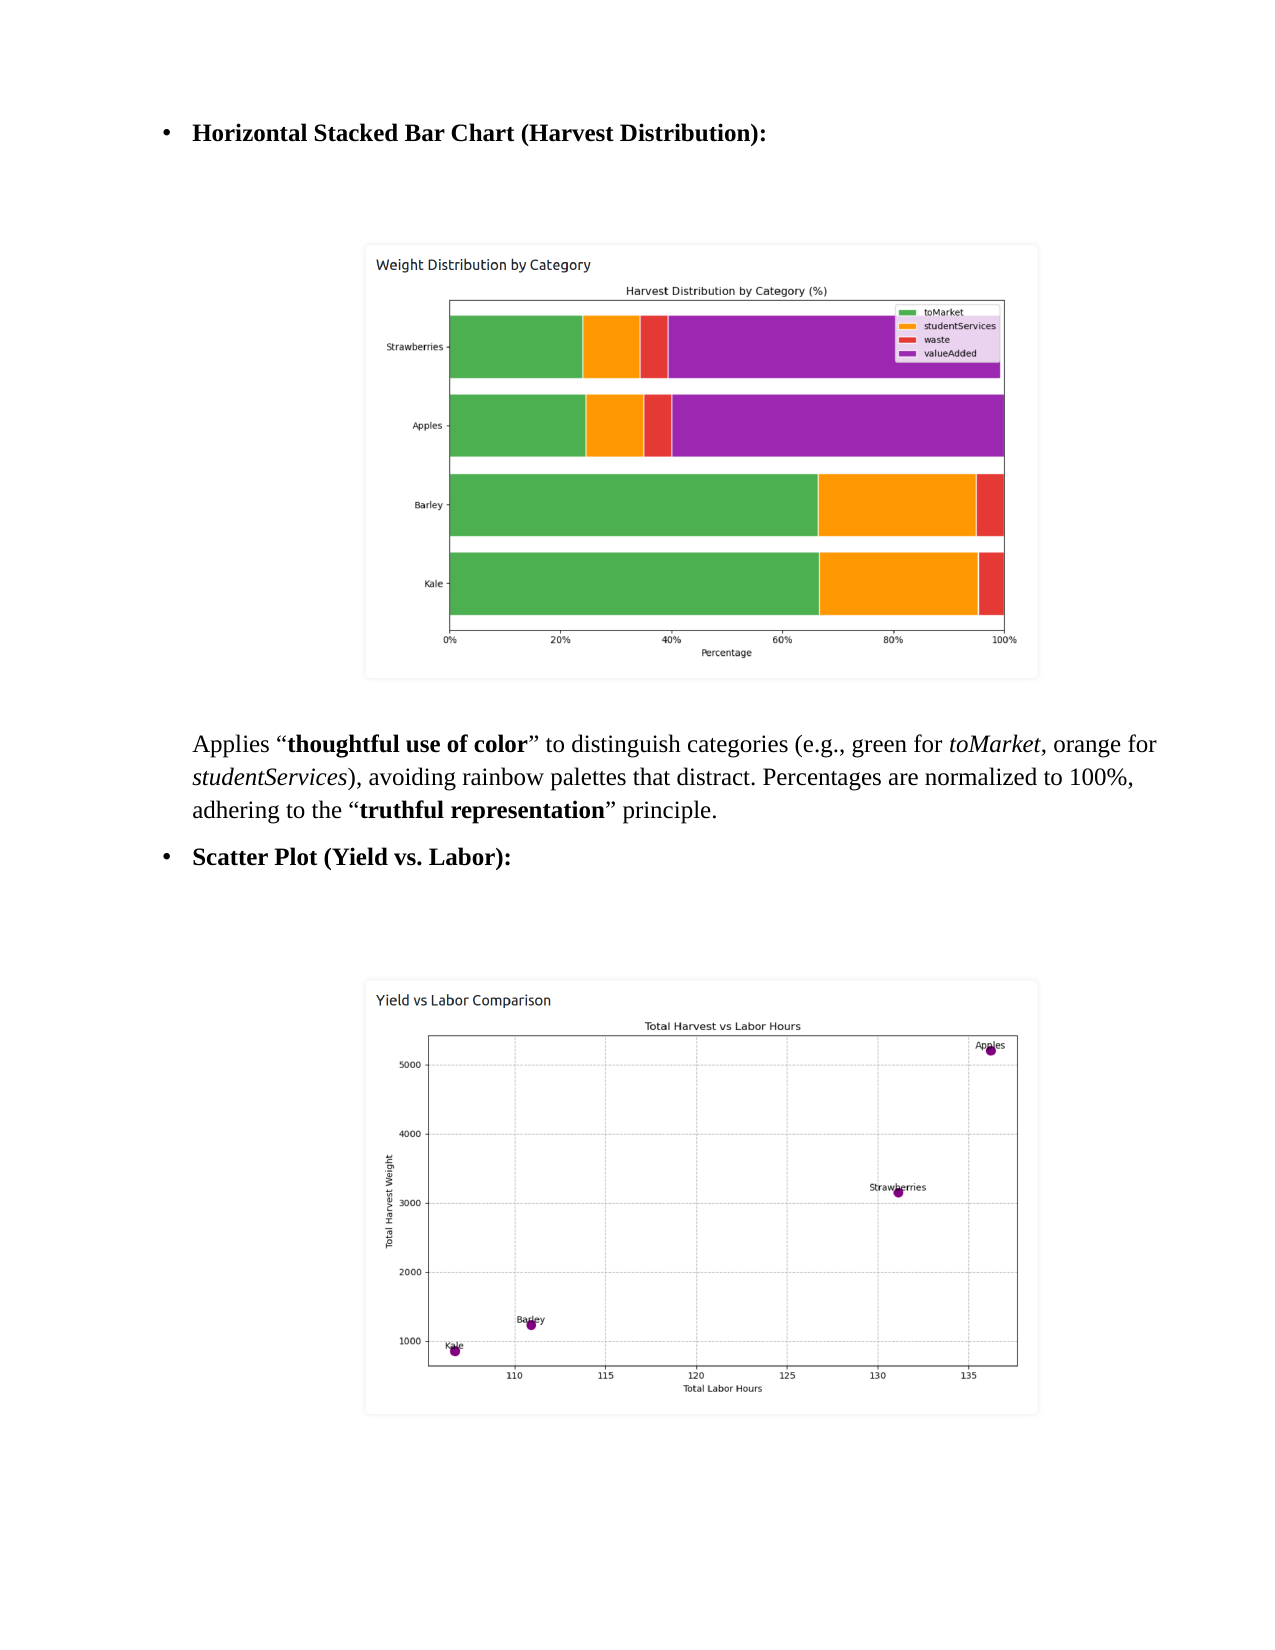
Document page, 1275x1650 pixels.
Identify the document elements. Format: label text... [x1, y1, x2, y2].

list Applies “thoughtful use of color” to distinguish categories (e.g., green for toMarket, orange for studentServices), avoiding rainbow palettes that distract. Percentages are normalized to 100%, adhering to the “truthful representation” principle. [162, 213, 1157, 824]
picture [346, 961, 1081, 1425]
list Scatter Plot (Yield vs. Labor): [162, 842, 1157, 871]
picture [317, 229, 1088, 692]
list Horizontal Stacked Bar Chart (Harvest Distribution): [162, 118, 1157, 147]
